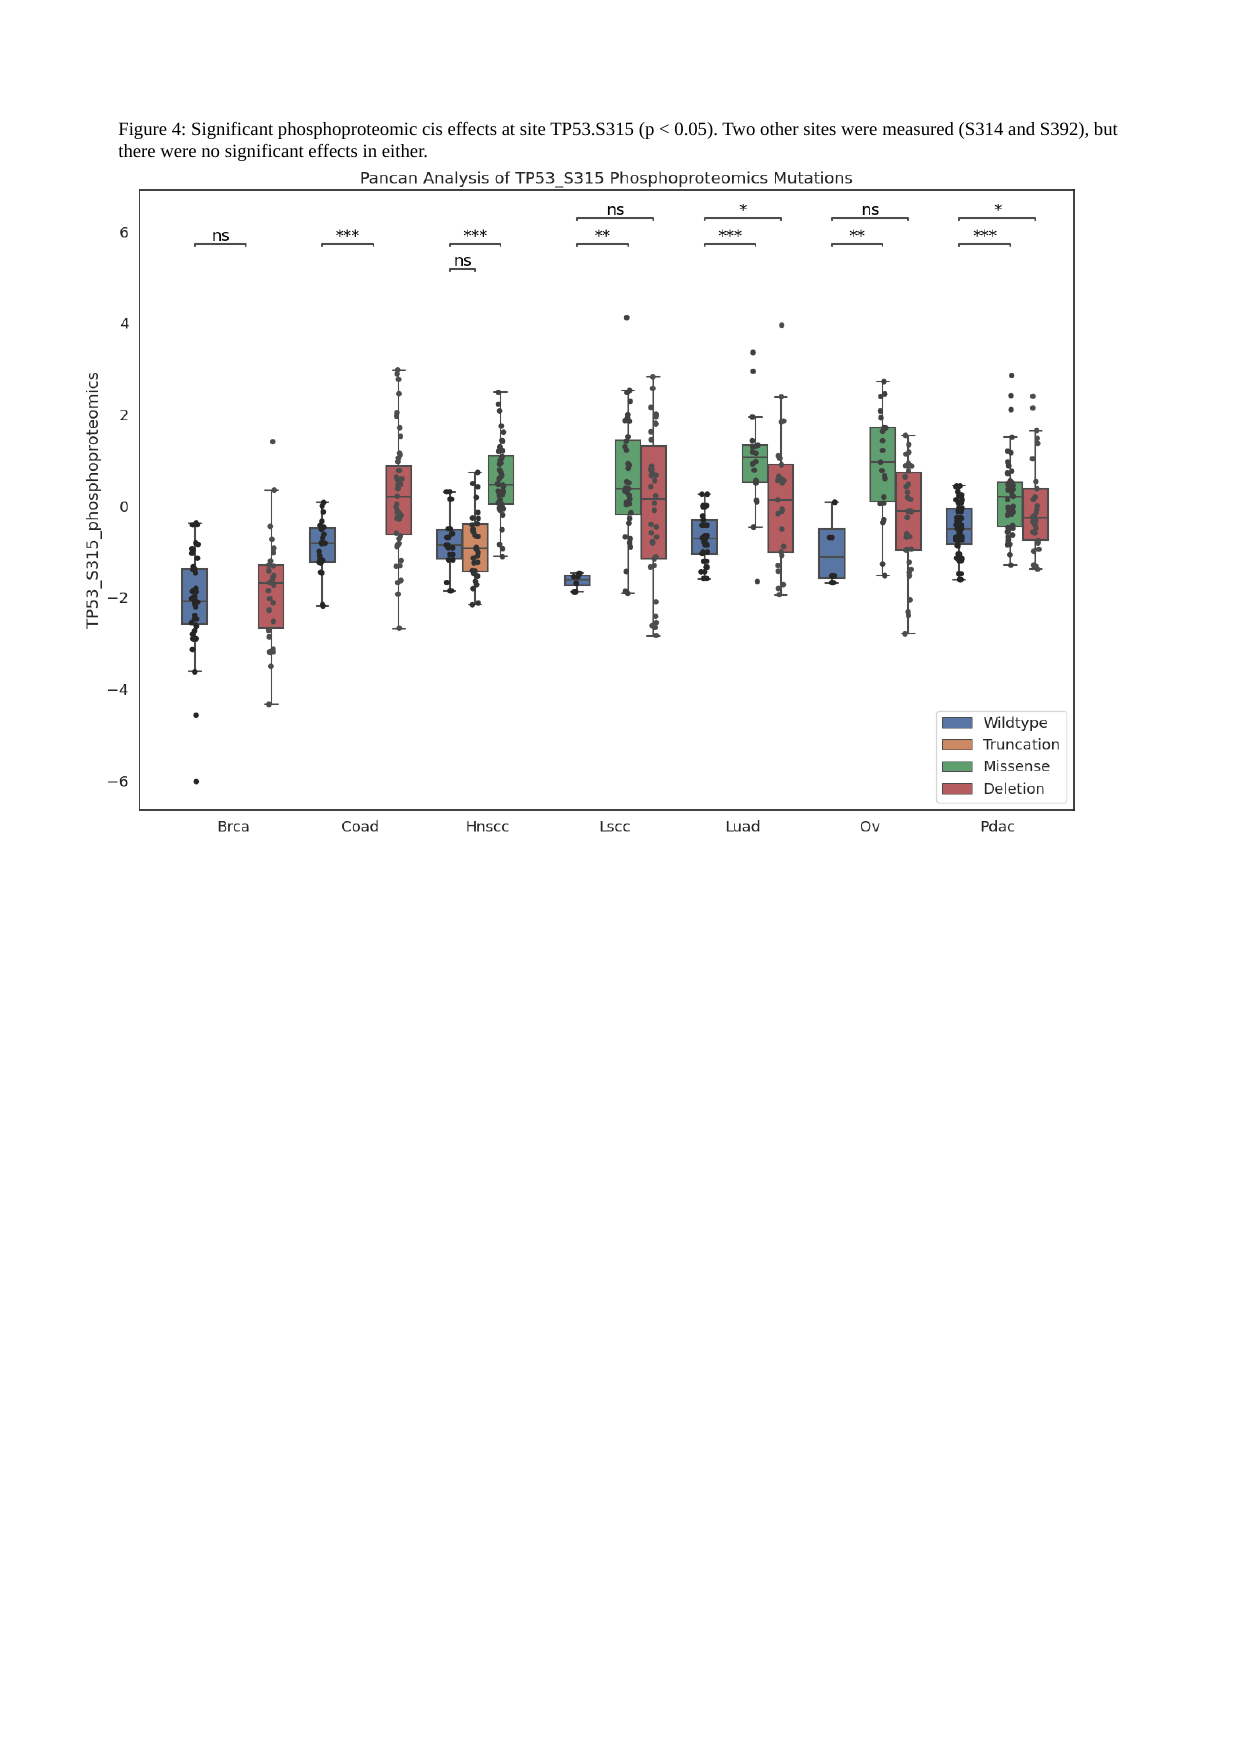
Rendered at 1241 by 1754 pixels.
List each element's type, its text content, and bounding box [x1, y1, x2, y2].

picture [79, 163, 1077, 838]
text Figure 4: Significant phosphoproteomic cis effects at site TP53.S315 (p < 0.05). Two other sites were measured (S314 and S392), but there were no significant effects in either. [118, 118, 1122, 161]
